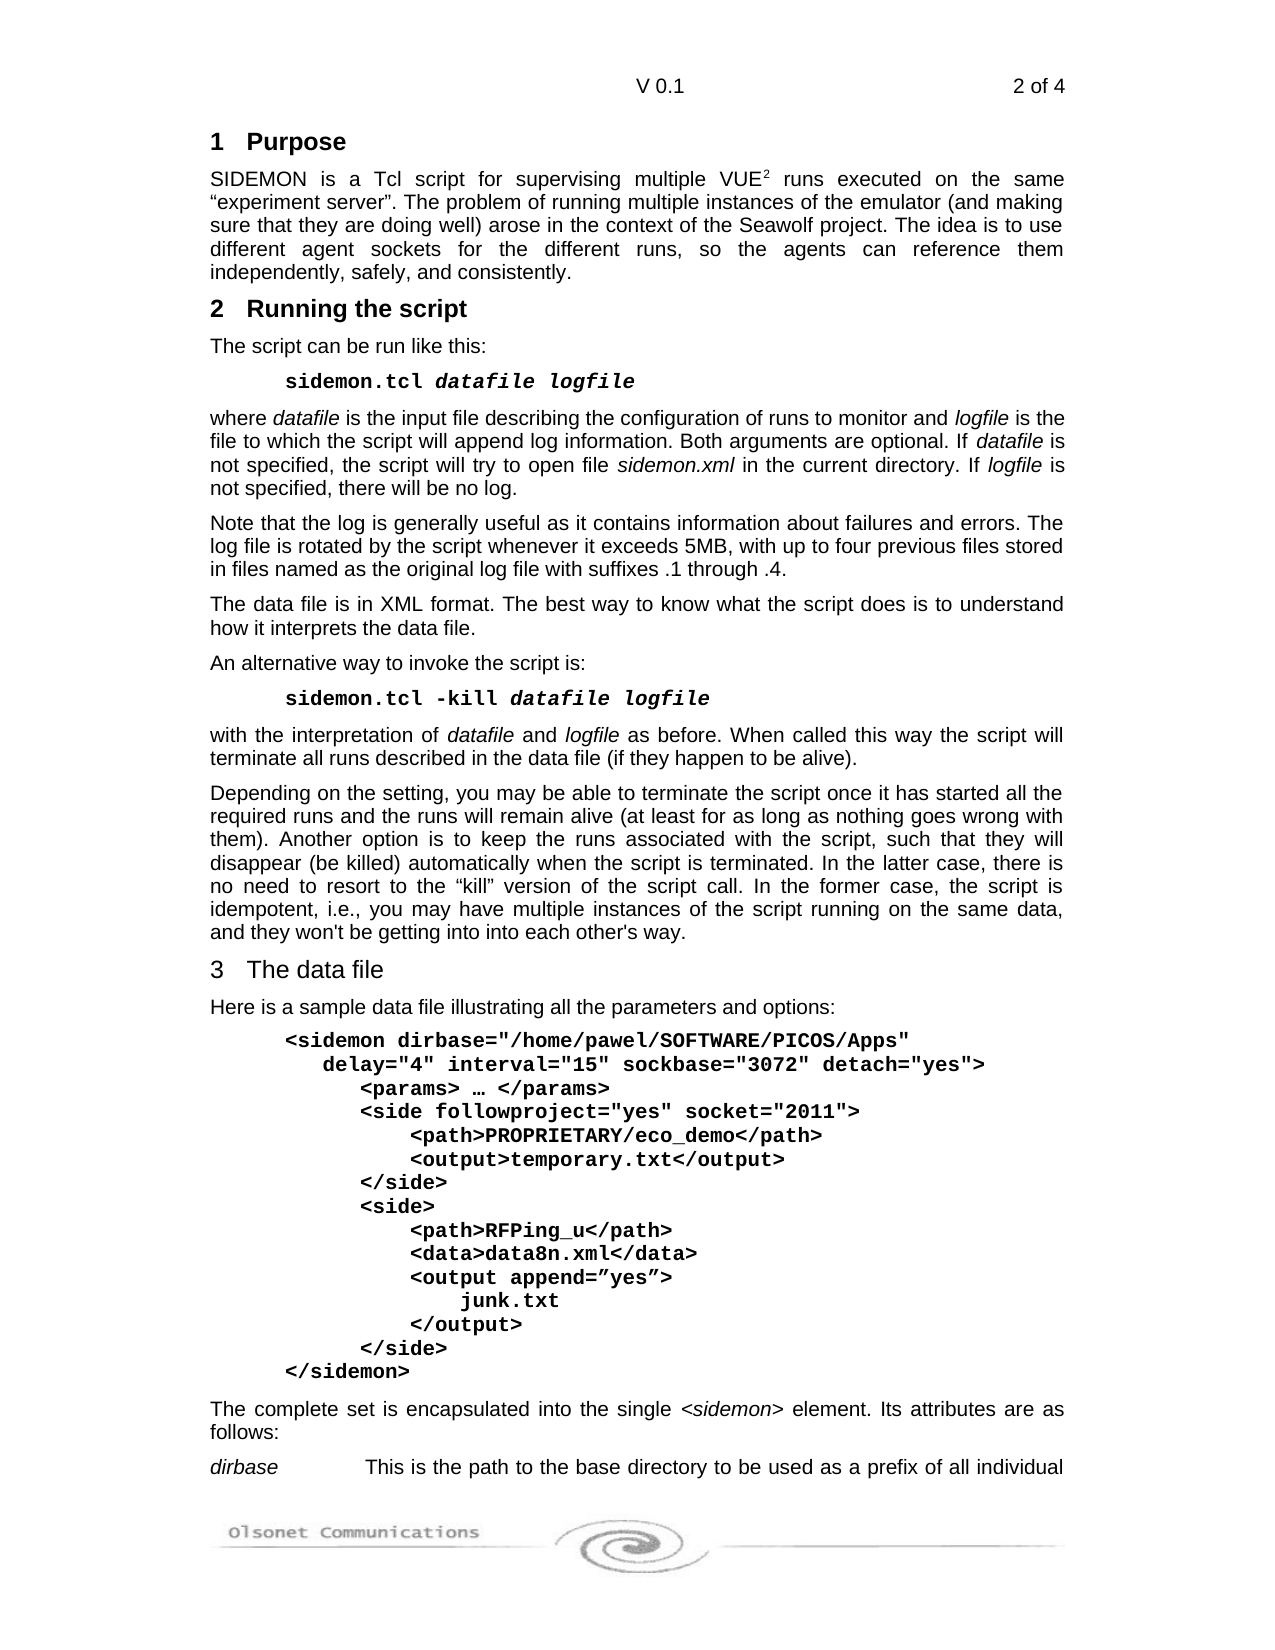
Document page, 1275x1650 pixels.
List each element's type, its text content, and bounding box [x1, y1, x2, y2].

text </side> [285, 1172, 1065, 1196]
text The script can be run like this: [210, 335, 1065, 358]
text <output>temporary.txt</output> [285, 1149, 1065, 1172]
text SIDEMON is a Tcl script for supervising multiple VUE2 runs executed on the same “experiment server”. The problem of running multiple instances of the emulator (and making sure that they are doing well) arose in the context of the Seawolf project. The idea is to use different agent sockets for the different runs, so the agents can reference them independently, safely, and consistently. [210, 167, 1065, 283]
text with the interpretation of datafile and logfile as before. When called this way the script will terminate all runs described in the data file (if they happen to be alive). [210, 723, 1065, 769]
text sidemon.tcl -kill datafile logfile [210, 686, 1065, 711]
text <path>PROPRIETARY/eco_demo</path> [285, 1125, 1065, 1149]
table_header This is the path to the base directory to be used as a prefix of all individual [365, 1455, 1065, 1478]
text The complete set is encapsulated into the single <sidemon> element. Its attributes are as follows: [210, 1397, 1065, 1443]
text </sidemon> [285, 1361, 1065, 1385]
subtitle Running the script [210, 295, 1065, 323]
text </output> [285, 1314, 1065, 1338]
text <output append=”yes”> [285, 1267, 1065, 1291]
subtitle Purpose [210, 128, 1065, 156]
text <path>RFPing_u</path> [285, 1219, 1065, 1243]
text An alternative way to invoke the script is: [210, 651, 1065, 674]
text <side followproject="yes" socket="2011"> [285, 1101, 1065, 1125]
table_header dirbase [210, 1455, 365, 1478]
text <side> [285, 1196, 1065, 1219]
text <params> … </params> [285, 1078, 1065, 1101]
text sidemon.tcl datafile logfile [210, 370, 1065, 395]
text Here is a sample data file illustrating all the parameters and options: [210, 995, 1065, 1019]
text where datafile is the input file describing the configuration of runs to monitor and logfile is the file to which the script will append log information. Both arguments are optional. If datafile is not specified, the script will try to open file sidemon.xml in the current directory. If logfile is not specified, there will be no log. [210, 407, 1065, 500]
text <sidemon dirbase="/home/pawel/SOFTWARE/PICOS/Apps" [285, 1030, 1065, 1054]
text </side> [285, 1338, 1065, 1361]
text The data file is in XML format. The best way to know what the script does is to understand how it interprets the data file. [210, 593, 1065, 639]
picture [210, 1504, 1065, 1596]
text delay="4" interval="15" sockbase="3072" detach="yes"> [285, 1054, 1065, 1078]
text <data>data8n.xml</data> [285, 1243, 1065, 1267]
text Note that the log is generally useful as it contains information about failures and errors. The log file is rotated by the script whenever it exceeds 5MB, with up to four previous files stored in files named as the original log file with suffixes .1 through .4. [210, 512, 1065, 581]
text Depending on the setting, you may be able to terminate the script once it has started all the required runs and the runs will remain alive (at least for as long as nothing goes wrong with them). Another option is to keep the runs associated with the script, such that they will disappear (be killed) automatically when the script is terminated. In the latter case, there is no need to resort to the “kill” version of the script call. In the former case, the script is idempotent, i.e., you may have multiple instances of the script running on the same data, and they won't be getting into into each other's way. [210, 781, 1065, 944]
subtitle The data file [210, 956, 1065, 984]
text junk.txt [285, 1291, 1065, 1314]
